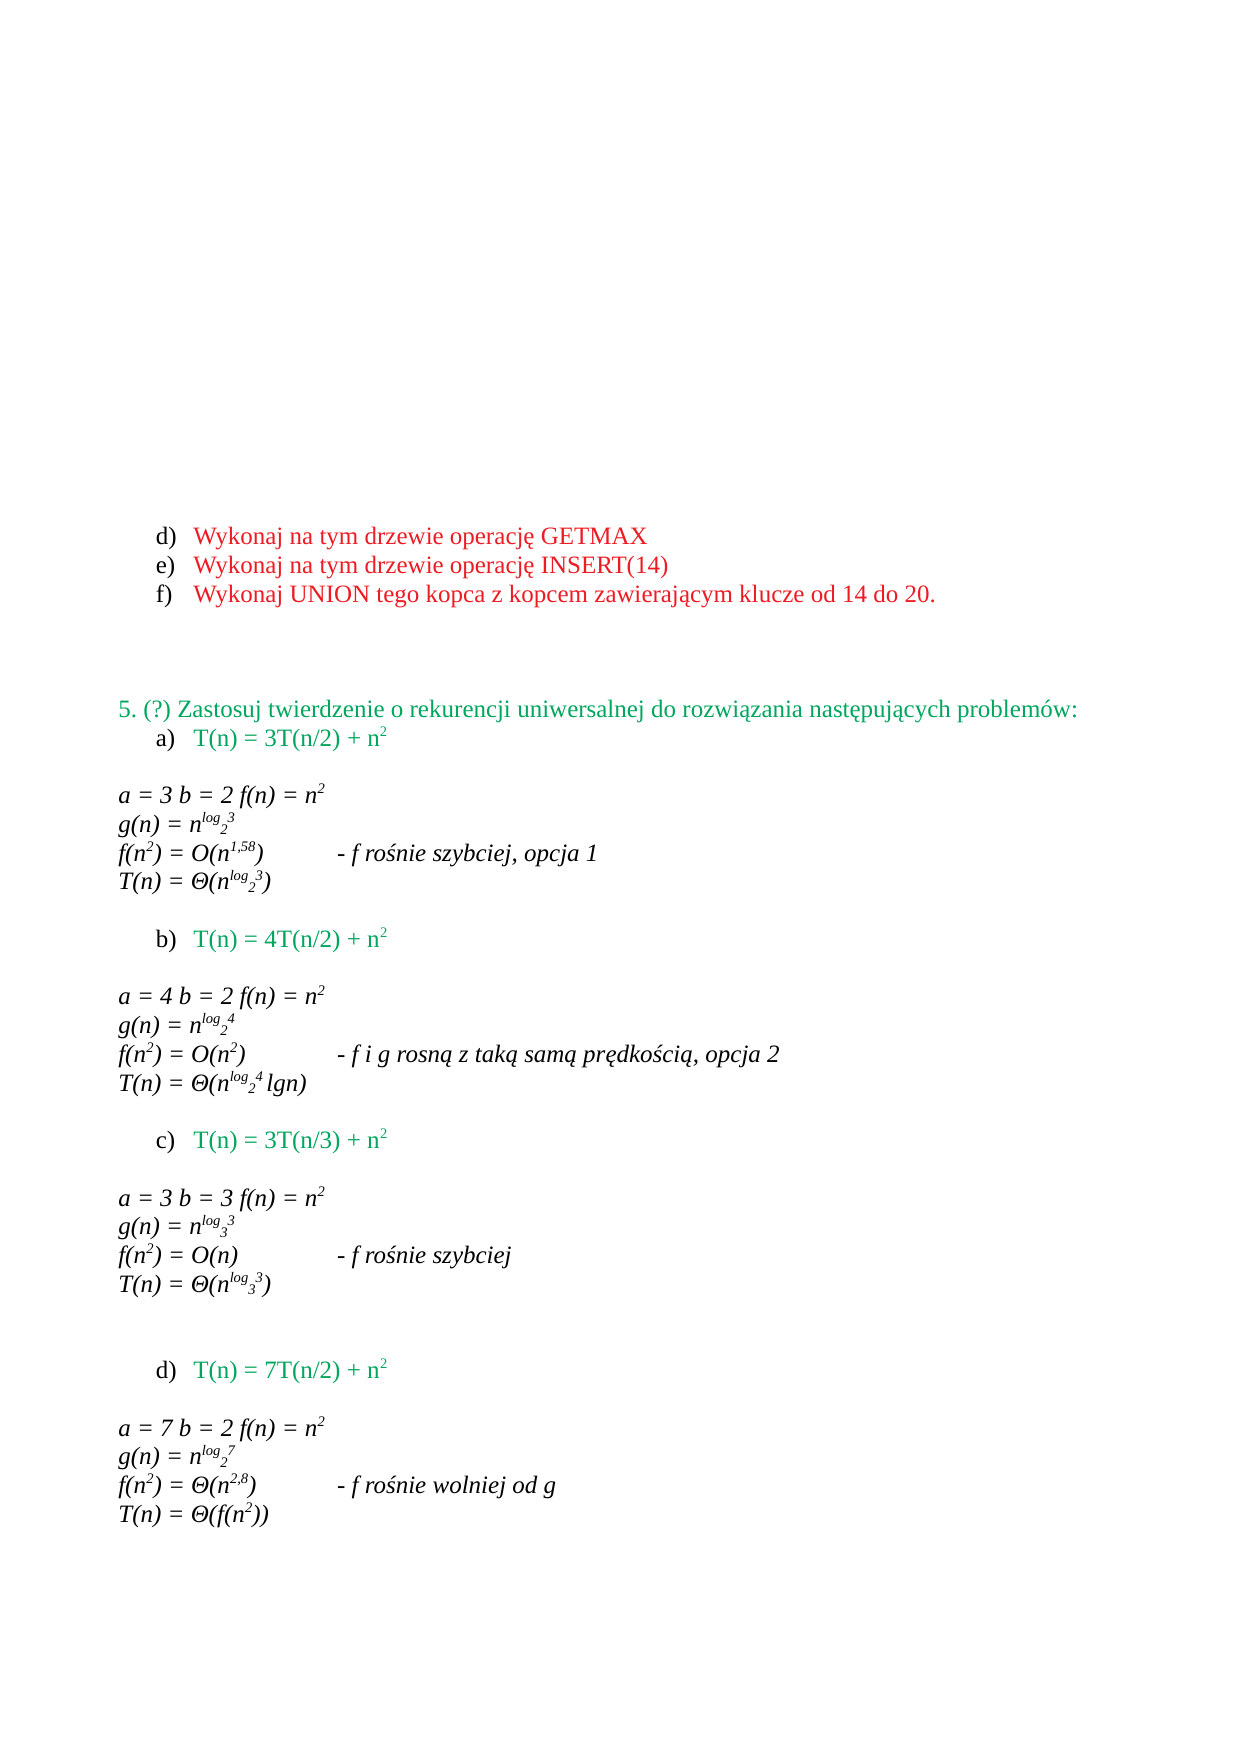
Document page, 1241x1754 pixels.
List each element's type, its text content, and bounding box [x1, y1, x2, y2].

text 5. (?) Zastosuj twierdzenie o rekurencji uniwersalnej do rozwiązania następujących problemów: [118, 694, 1122, 723]
text f(n2) = O(n2) - f i g rosną z taką samą prędkością, opcja 2 [118, 1039, 1122, 1068]
text T(n) = Θ(nlog24 lgn) [118, 1068, 1122, 1096]
text f(n2) = Θ(n2,8) - f rośnie wolniej od g [118, 1470, 1122, 1499]
list Wykonaj na tym drzewie operację GETMAX [156, 521, 1122, 550]
text f(n2) = O(n1,58) - f rośnie szybciej, opcja 1 [118, 838, 1122, 866]
text g(n) = nlog27 [118, 1441, 1122, 1470]
list Wykonaj UNION tego kopca z kopcem zawierającym klucze od 14 do 20. [156, 579, 1122, 608]
text T(n) = Θ(nlog33) [118, 1269, 1122, 1298]
text g(n) = nlog24 [118, 1010, 1122, 1039]
text T(n) = Θ(nlog23) [118, 866, 1122, 895]
list T(n) = 7T(n/2) + n2 [156, 1355, 1122, 1384]
list T(n) = 4T(n/2) + n2 [156, 924, 1122, 953]
text f(n2) = O(n) - f rośnie szybciej [118, 1240, 1122, 1269]
text a = 4 b = 2 f(n) = n2 [118, 981, 1122, 1010]
text a = 7 b = 2 f(n) = n2 [118, 1413, 1122, 1441]
text g(n) = nlog23 [118, 809, 1122, 838]
text T(n) = Θ(f(n2)) [118, 1499, 1122, 1528]
list Wykonaj na tym drzewie operację INSERT(14) [156, 550, 1122, 579]
text a = 3 b = 2 f(n) = n2 [118, 780, 1122, 809]
list T(n) = 3T(n/3) + n2 [156, 1125, 1122, 1154]
text a = 3 b = 3 f(n) = n2 [118, 1183, 1122, 1211]
text g(n) = nlog33 [118, 1211, 1122, 1240]
list T(n) = 3T(n/2) + n2 [156, 723, 1122, 751]
